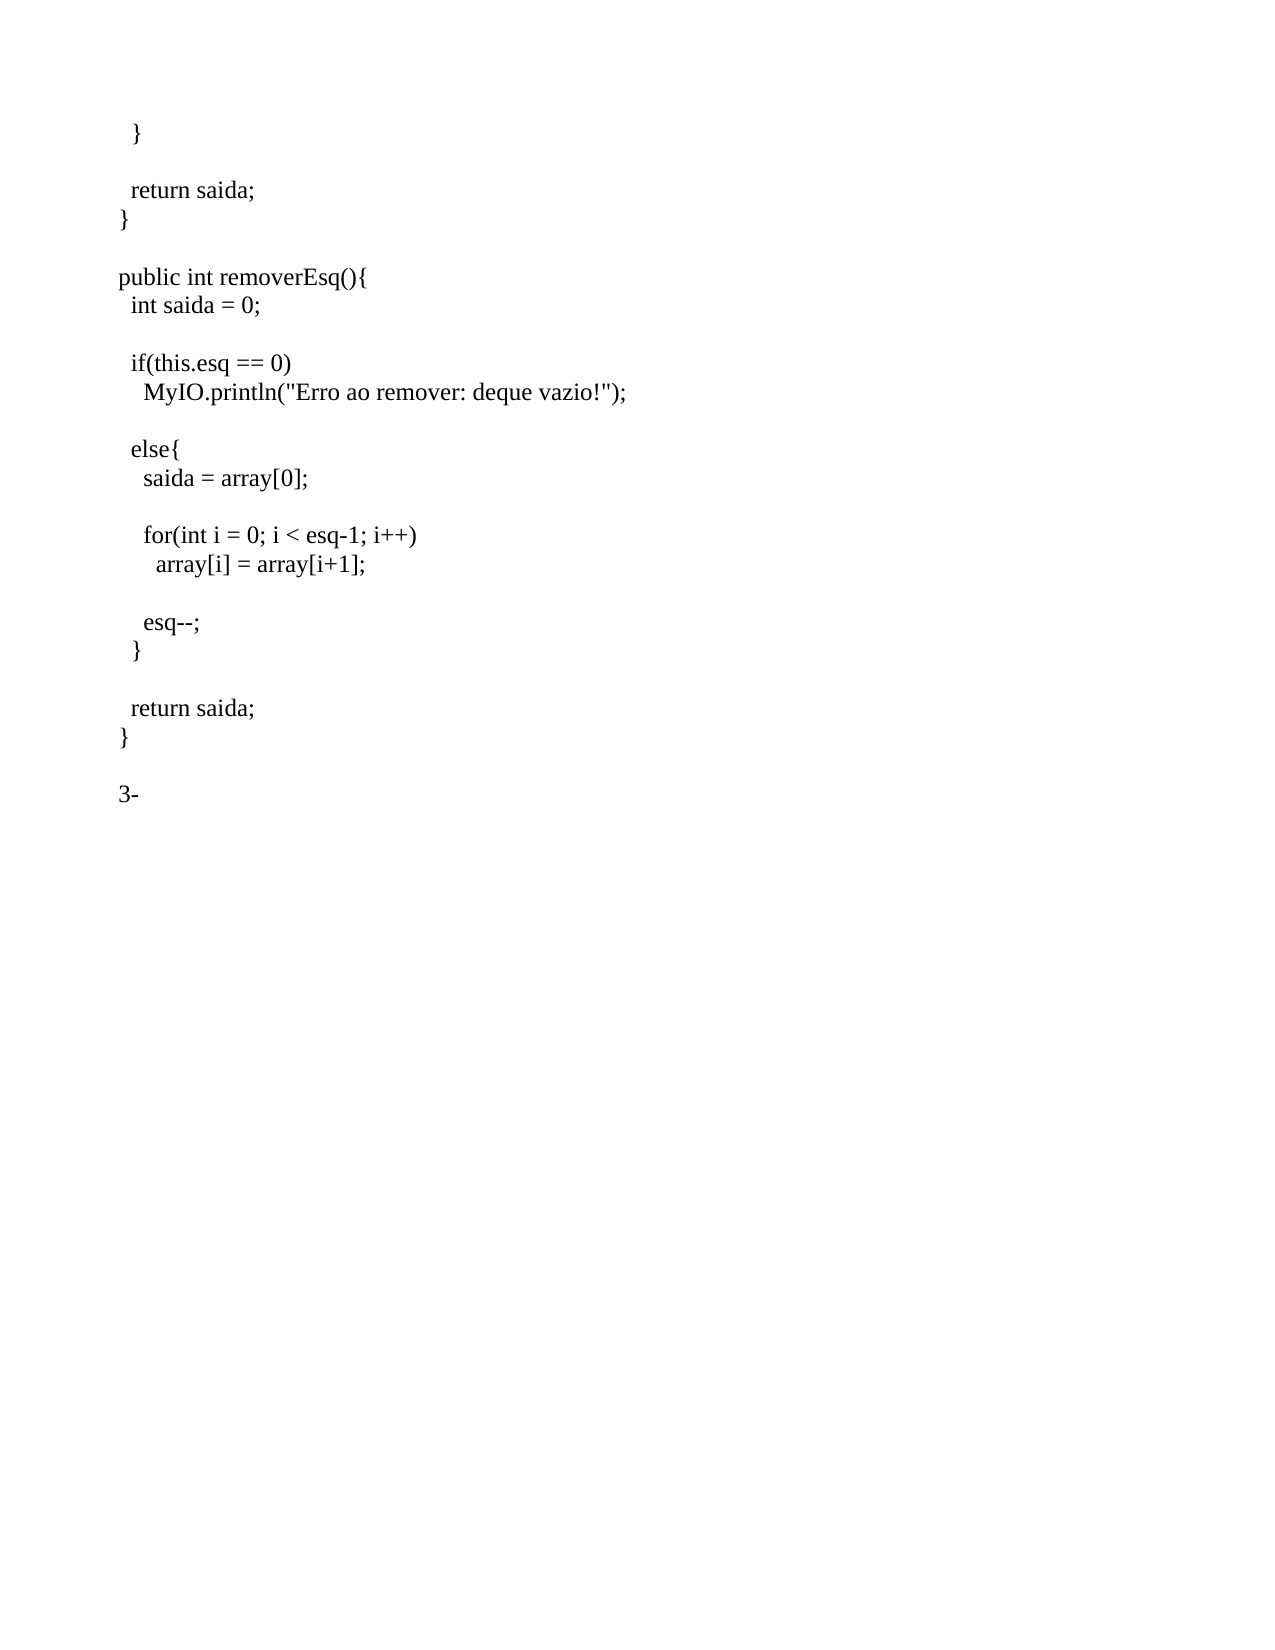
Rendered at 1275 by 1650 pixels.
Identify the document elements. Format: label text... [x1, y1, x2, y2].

text public int removerEsq(){ [118, 262, 1157, 291]
text 3- [118, 779, 1157, 808]
text int saida = 0; [118, 291, 1157, 319]
text } [118, 204, 1157, 233]
text saida = array[0]; [118, 463, 1157, 492]
text } [118, 722, 1157, 751]
text if(this.esq == 0) [118, 348, 1157, 377]
text } [118, 636, 1157, 664]
text return saida; [118, 693, 1157, 722]
text for(int i = 0; i < esq-1; i++) [118, 521, 1157, 549]
text MyIO.println("Erro ao remover: deque vazio!"); [118, 377, 1157, 406]
text } [118, 118, 1157, 147]
text return saida; [118, 176, 1157, 204]
text esq--; [118, 607, 1157, 636]
text array[i] = array[i+1]; [118, 549, 1157, 578]
text else{ [118, 434, 1157, 463]
